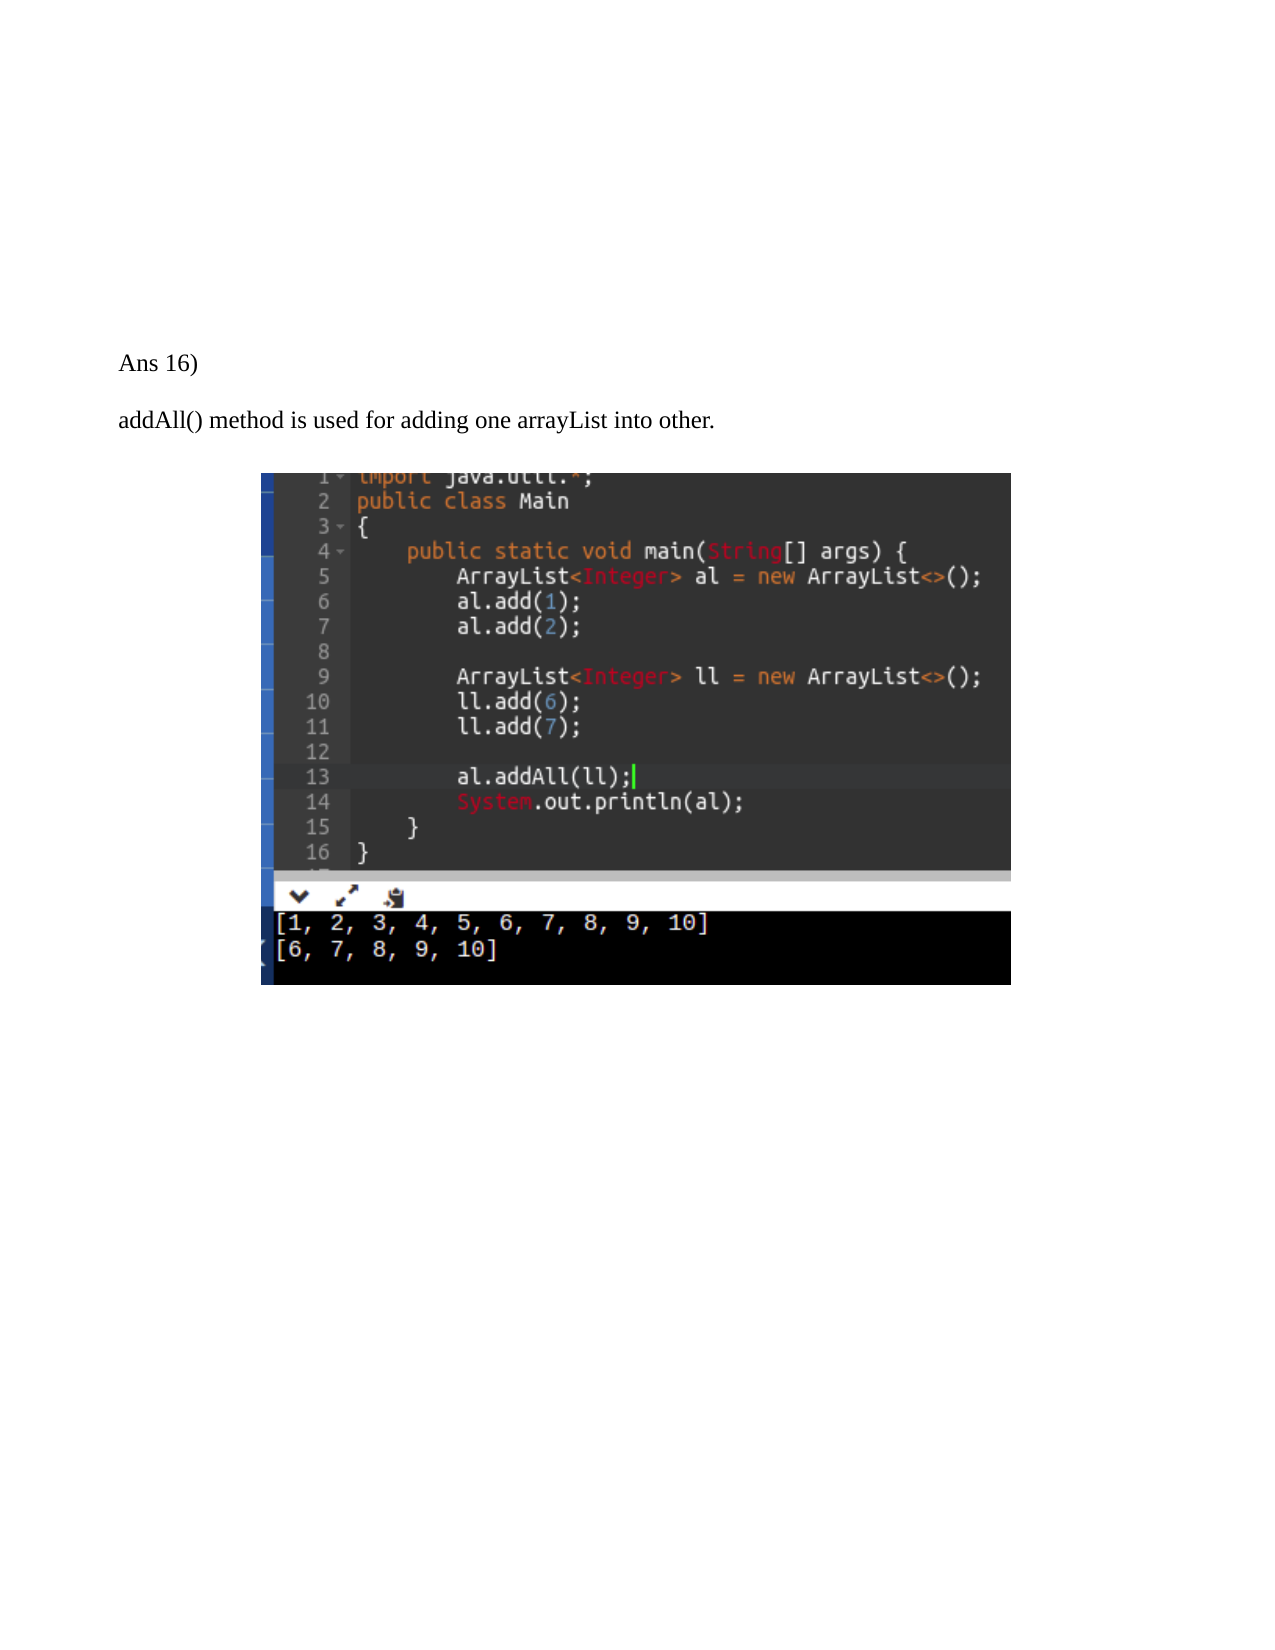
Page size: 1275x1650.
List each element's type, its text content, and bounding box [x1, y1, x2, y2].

picture [261, 473, 1011, 985]
text addAll() method is used for adding one arrayList into other. [118, 406, 1157, 434]
text Ans 16) [118, 348, 1157, 377]
